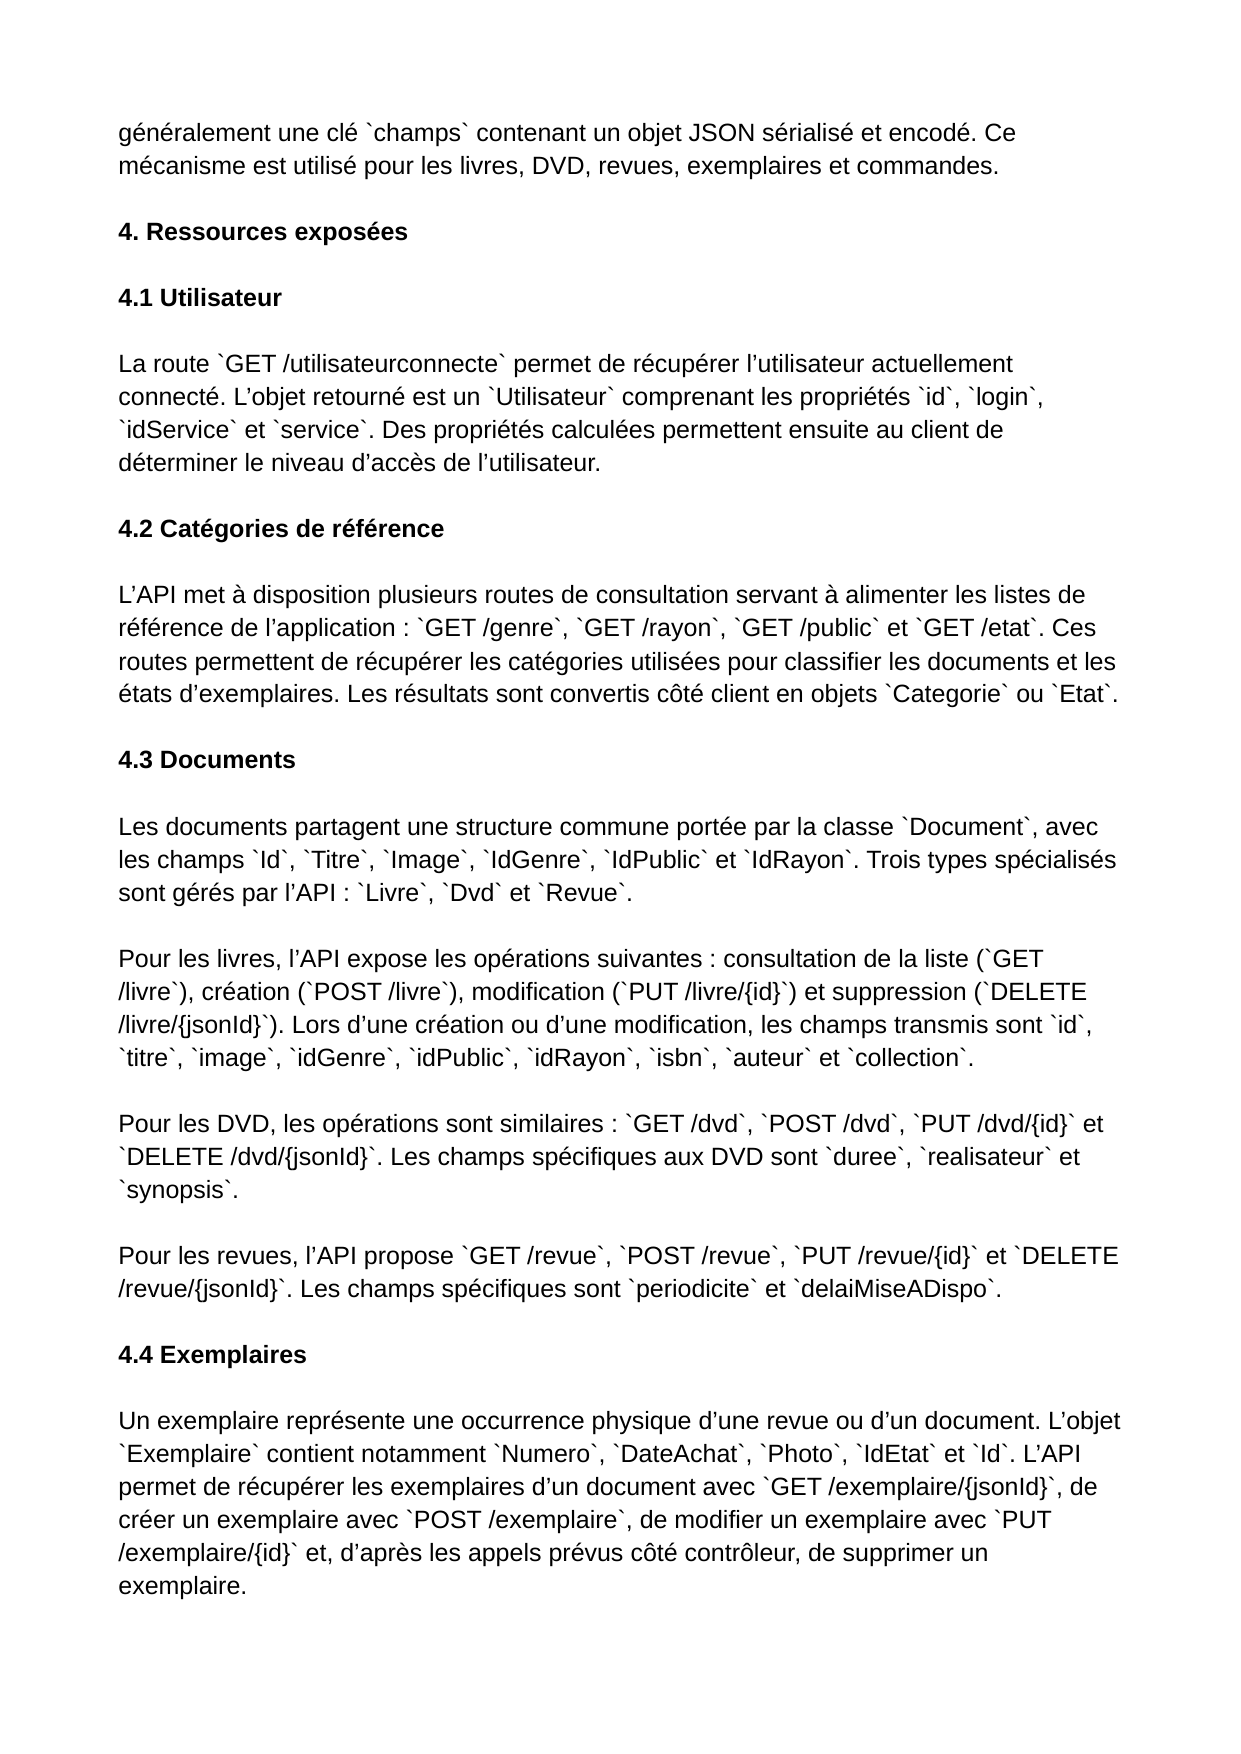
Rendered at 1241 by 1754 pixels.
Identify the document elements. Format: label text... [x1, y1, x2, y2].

text généralement une clé `champs` contenant un objet JSON sérialisé et encodé. Ce mécanisme est utilisé pour les livres, DVD, revues, exemplaires et commandes. 4. Ressources exposées 4.1 Utilisateur La route `GET /utilisateurconnecte` permet de récupérer l’utilisateur actuellement connecté. L’objet retourné est un `Utilisateur` comprenant les propriétés `id`, `login`, `idService` et `service`. Des propriétés calculées permettent ensuite au client de déterminer le niveau d’accès de l’utilisateur. 4.2 Catégories de référence L’API met à disposition plusieurs routes de consultation servant à alimenter les listes de référence de l’application : `GET /genre`, `GET /rayon`, `GET /public` et `GET /etat`. Ces routes permettent de récupérer les catégories utilisées pour classifier les documents et les états d’exemplaires. Les résultats sont convertis côté client en objets `Categorie` ou `Etat`. 4.3 Documents Les documents partagent une structure commune portée par la classe `Document`, avec les champs `Id`, `Titre`, `Image`, `IdGenre`, `IdPublic` et `IdRayon`. Trois types spécialisés sont gérés par l’API : `Livre`, `Dvd` et `Revue`. Pour les livres, l’API expose les opérations suivantes : consultation de la liste (`GET /livre`), création (`POST /livre`), modification (`PUT /livre/{id}`) et suppression (`DELETE /livre/{jsonId}`). Lors d’une création ou d’une modification, les champs transmis sont `id`, `titre`, `image`, `idGenre`, `idPublic`, `idRayon`, `isbn`, `auteur` et `collection`. Pour les DVD, les opérations sont similaires : `GET /dvd`, `POST /dvd`, `PUT /dvd/{id}` et `DELETE /dvd/{jsonId}`. Les champs spécifiques aux DVD sont `duree`, `realisateur` et `synopsis`. Pour les revues, l’API propose `GET /revue`, `POST /revue`, `PUT /revue/{id}` et `DELETE /revue/{jsonId}`. Les champs spécifiques sont `periodicite` et `delaiMiseADispo`. 4.4 Exemplaires Un exemplaire représente une occurrence physique d’une revue ou d’un document. L’objet `Exemplaire` contient notamment `Numero`, `DateAchat`, `Photo`, `IdEtat` et `Id`. L’API permet de récupérer les exemplaires d’un document avec `GET /exemplaire/{jsonId}`, de créer un exemplaire avec `POST /exemplaire`, de modifier un exemplaire avec `PUT /exemplaire/{id}` et, d’après les appels prévus côté contrôleur, de supprimer un exemplaire. [118, 118, 1122, 1633]
